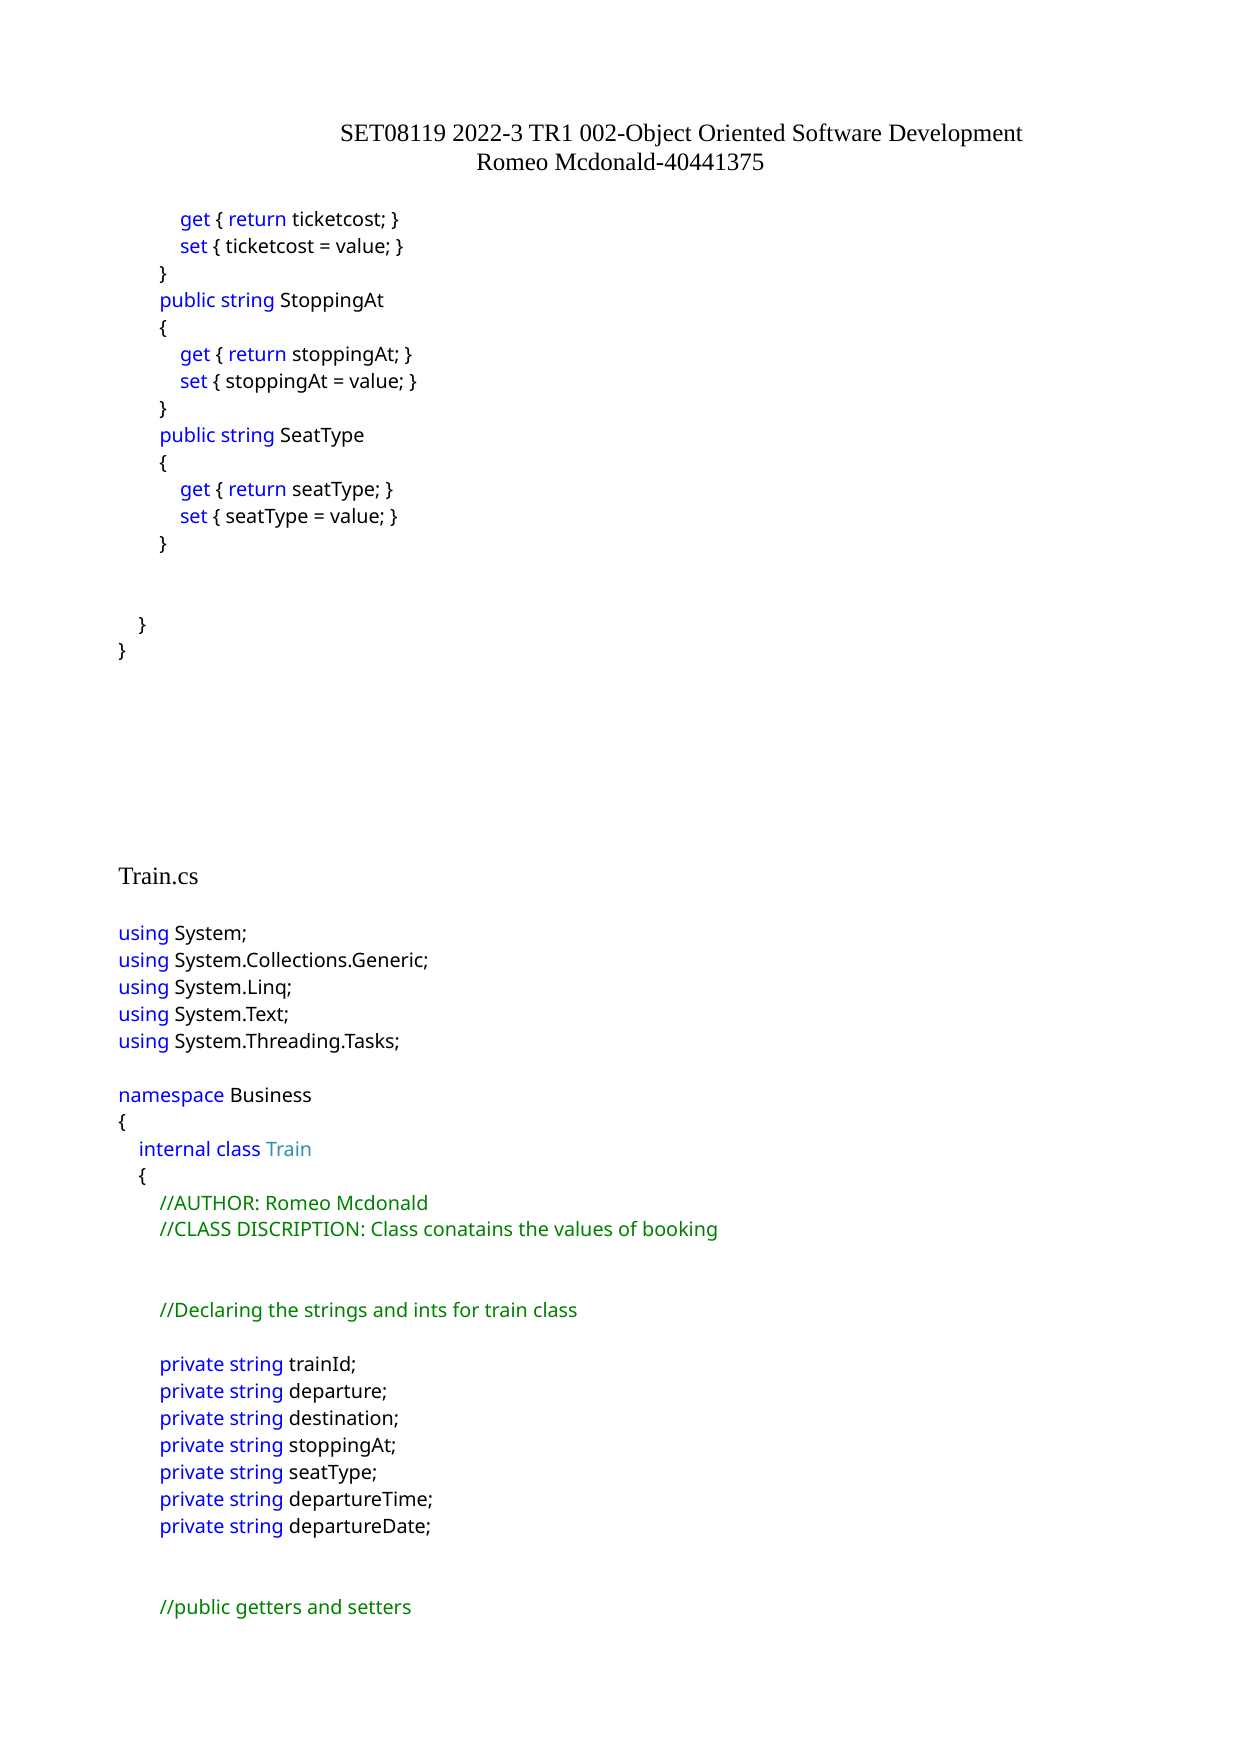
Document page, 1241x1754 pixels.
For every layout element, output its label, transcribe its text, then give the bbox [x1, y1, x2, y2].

text private string trainId; [118, 1351, 1122, 1378]
text private string departure; [118, 1378, 1122, 1404]
text public string SeatType [118, 421, 1122, 448]
text internal class Train [118, 1135, 1122, 1162]
text public string StoppingAt [118, 286, 1122, 313]
text { [118, 1162, 1122, 1189]
text using System.Text; [118, 1000, 1122, 1027]
text set { ticketcost = value; } [118, 232, 1122, 259]
text using System; [118, 919, 1122, 946]
text using System.Threading.Tasks; [118, 1027, 1122, 1054]
text set { stoppingAt = value; } [118, 367, 1122, 394]
text } [118, 637, 1122, 664]
text using System.Linq; [118, 973, 1122, 1000]
text private string stoppingAt; [118, 1432, 1122, 1458]
text //CLASS DISCRIPTION: Class conatains the values of booking [118, 1216, 1122, 1243]
text } [118, 529, 1122, 556]
text set { seatType = value; } [118, 502, 1122, 529]
text { [118, 313, 1122, 340]
text } [118, 259, 1122, 286]
text private string destination; [118, 1404, 1122, 1432]
text //public getters and setters [118, 1593, 1122, 1620]
text using System.Collections.Generic; [118, 946, 1122, 973]
text get { return ticketcost; } [118, 205, 1122, 232]
text namespace Business [118, 1081, 1122, 1108]
text private string seatType; [118, 1458, 1122, 1486]
text get { return stoppingAt; } [118, 340, 1122, 367]
text { [118, 448, 1122, 475]
text } [118, 610, 1122, 637]
text { [118, 1108, 1122, 1135]
text } [118, 394, 1122, 421]
text //AUTHOR: Romeo Mcdonald [118, 1189, 1122, 1216]
text //Declaring the strings and ints for train class [118, 1297, 1122, 1324]
text private string departureTime; [118, 1486, 1122, 1512]
text get { return seatType; } [118, 475, 1122, 502]
text Train.cs [118, 861, 1122, 890]
text private string departureDate; [118, 1512, 1122, 1539]
